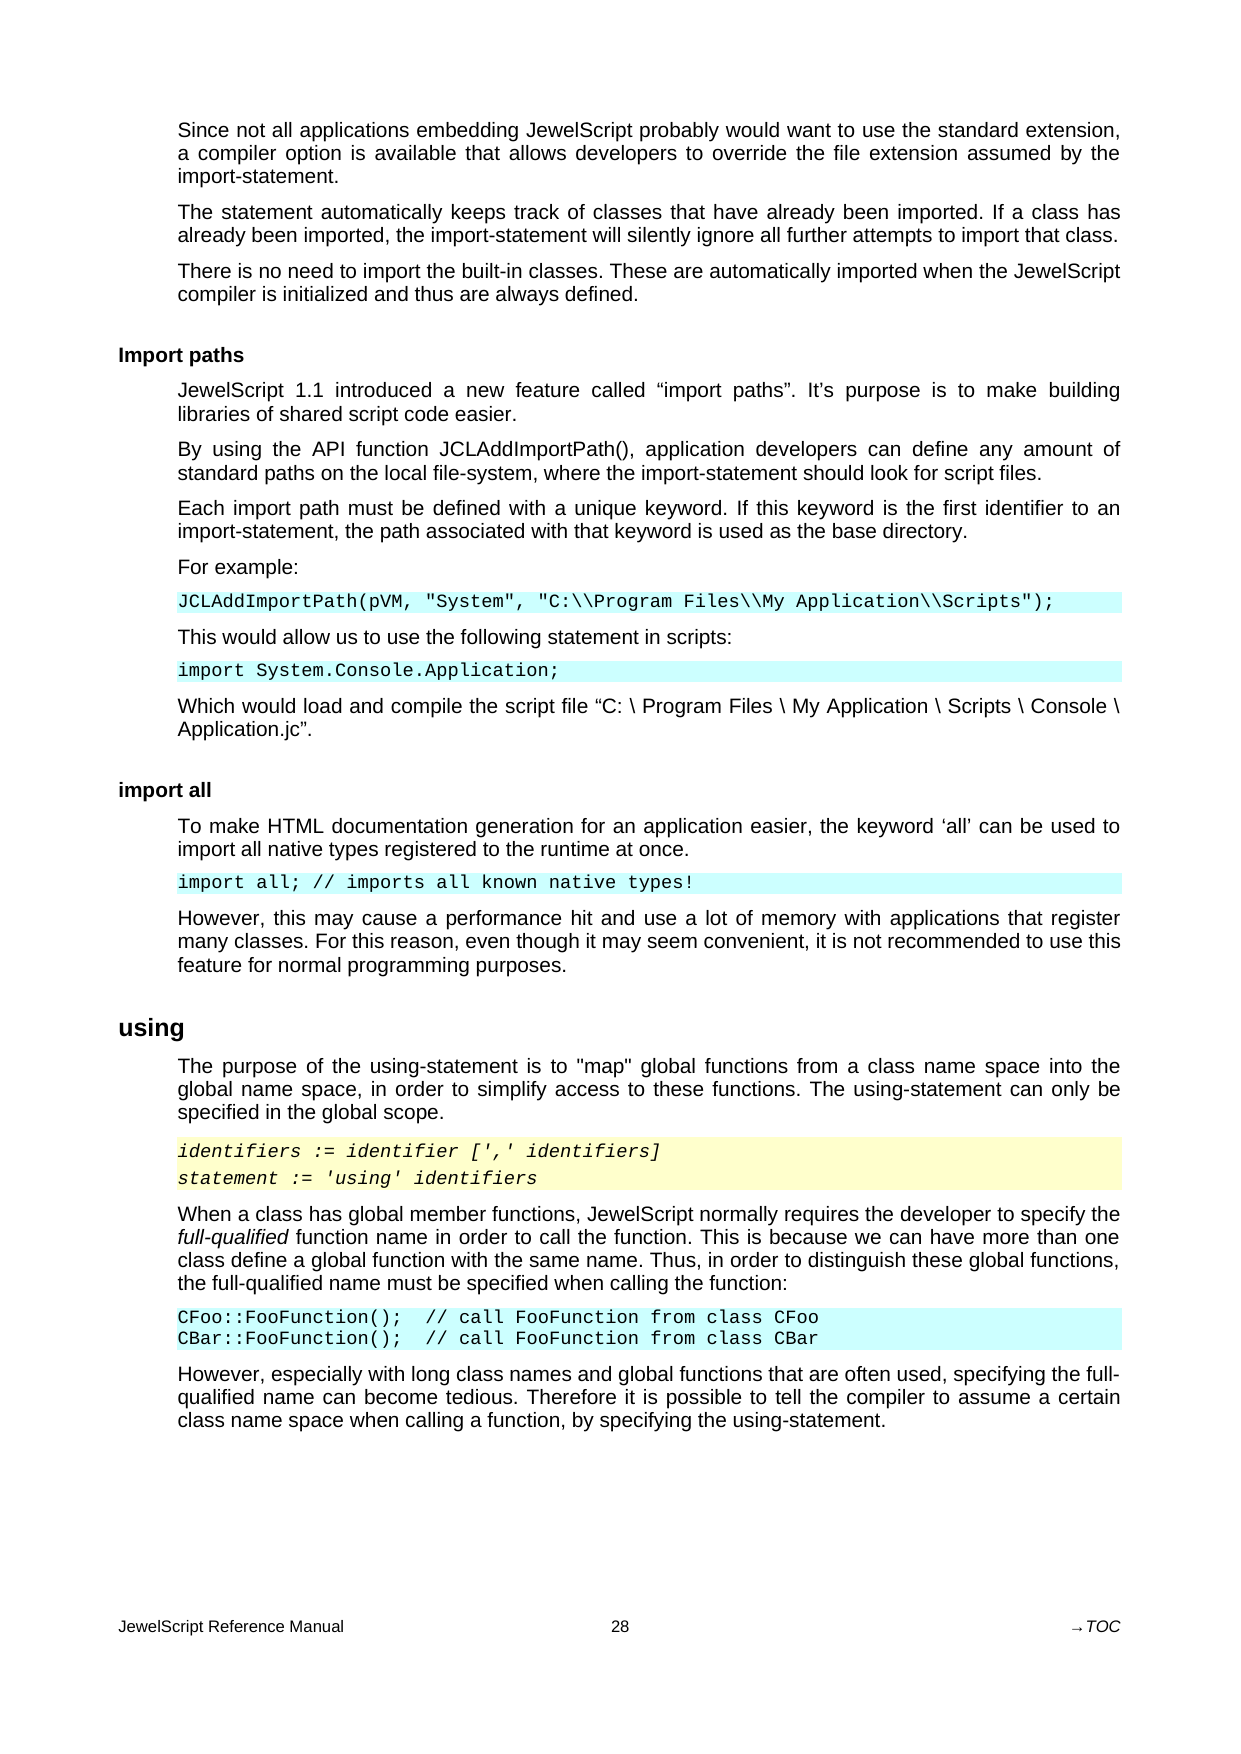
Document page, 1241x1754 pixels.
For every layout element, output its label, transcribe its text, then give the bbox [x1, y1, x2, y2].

text There is no need to import the built-in classes. These are automatically imported when the JewelScript compiler is initialized and thus are always defined. [177, 259, 1122, 306]
text When a class has global member functions, JewelScript normally requires the developer to specify the full-qualified function name in order to call the function. This is because we can have more than one class define a global function with the same name. Thus, in order to distinguish these global functions, the full-qualified name must be specified when calling the function: [177, 1202, 1122, 1295]
text To make HTML documentation generation for an application easier, the keyword ‘all’ can be used to import all native types registered to the runtime at once. [177, 814, 1122, 861]
text JCLAddImportPath(pVM, "System", "C:\\Program Files\\My Application\\Scripts"); [177, 592, 1122, 613]
text However, especially with long class names and global functions that are often used, specifying the full-qualified name can become tedious. Therefore it is possible to tell the compiler to assume a certain class name space when calling a function, by specifying the using-statement. [177, 1362, 1122, 1432]
subtitle using [118, 1014, 1122, 1042]
text Since not all applications embedding JewelScript probably would want to use the standard extension, a compiler option is available that allows developers to override the file extension assumed by the import-statement. [177, 118, 1122, 188]
text By using the API function JCLAddImportPath(), application developers can define any amount of standard paths on the local file-system, where the import-statement should look for script files. [177, 438, 1122, 484]
subtitle Import paths [118, 343, 1122, 366]
text JewelScript 1.1 introduced a new feature called “import paths”. It’s purpose is to make building libraries of shared script code easier. [177, 379, 1122, 425]
text Each import path must be defined with a unique keyword. If this keyword is the first identifier to an import-statement, the path associated with that keyword is used as the base directory. [177, 497, 1122, 543]
text For example: [177, 556, 1122, 579]
text Which would load and compile the script file “C: \ Program Files \ My Application \ Scripts \ Console \ Application.jc”. [177, 694, 1122, 741]
subtitle import all [118, 778, 1122, 802]
text This would allow us to use the following statement in scripts: [177, 625, 1122, 648]
text The purpose of the using-statement is to "map" global functions from a class name space into the global name space, in order to simplify access to these functions. The using-statement can only be specified in the global scope. [177, 1054, 1122, 1124]
text identifiers := identifier [',' identifiers] statement := 'using' identifiers [177, 1137, 1122, 1190]
text CFoo::FooFunction(); // call FooFunction from class CFoo CBar::FooFunction(); // call FooFunction from class CBar [177, 1308, 1122, 1350]
text However, this may cause a performance hit and use a lot of memory with applications that register many classes. For this reason, even though it may seem convenient, it is not recommended to use this feature for normal programming purposes. [177, 907, 1122, 977]
text The statement automatically keeps track of classes that have already been imported. If a class has already been imported, the import-statement will silently ignore all further attempts to import that class. [177, 200, 1122, 247]
text import all; // imports all known native types! [177, 873, 1122, 894]
text import System.Console.Application; [177, 661, 1122, 682]
